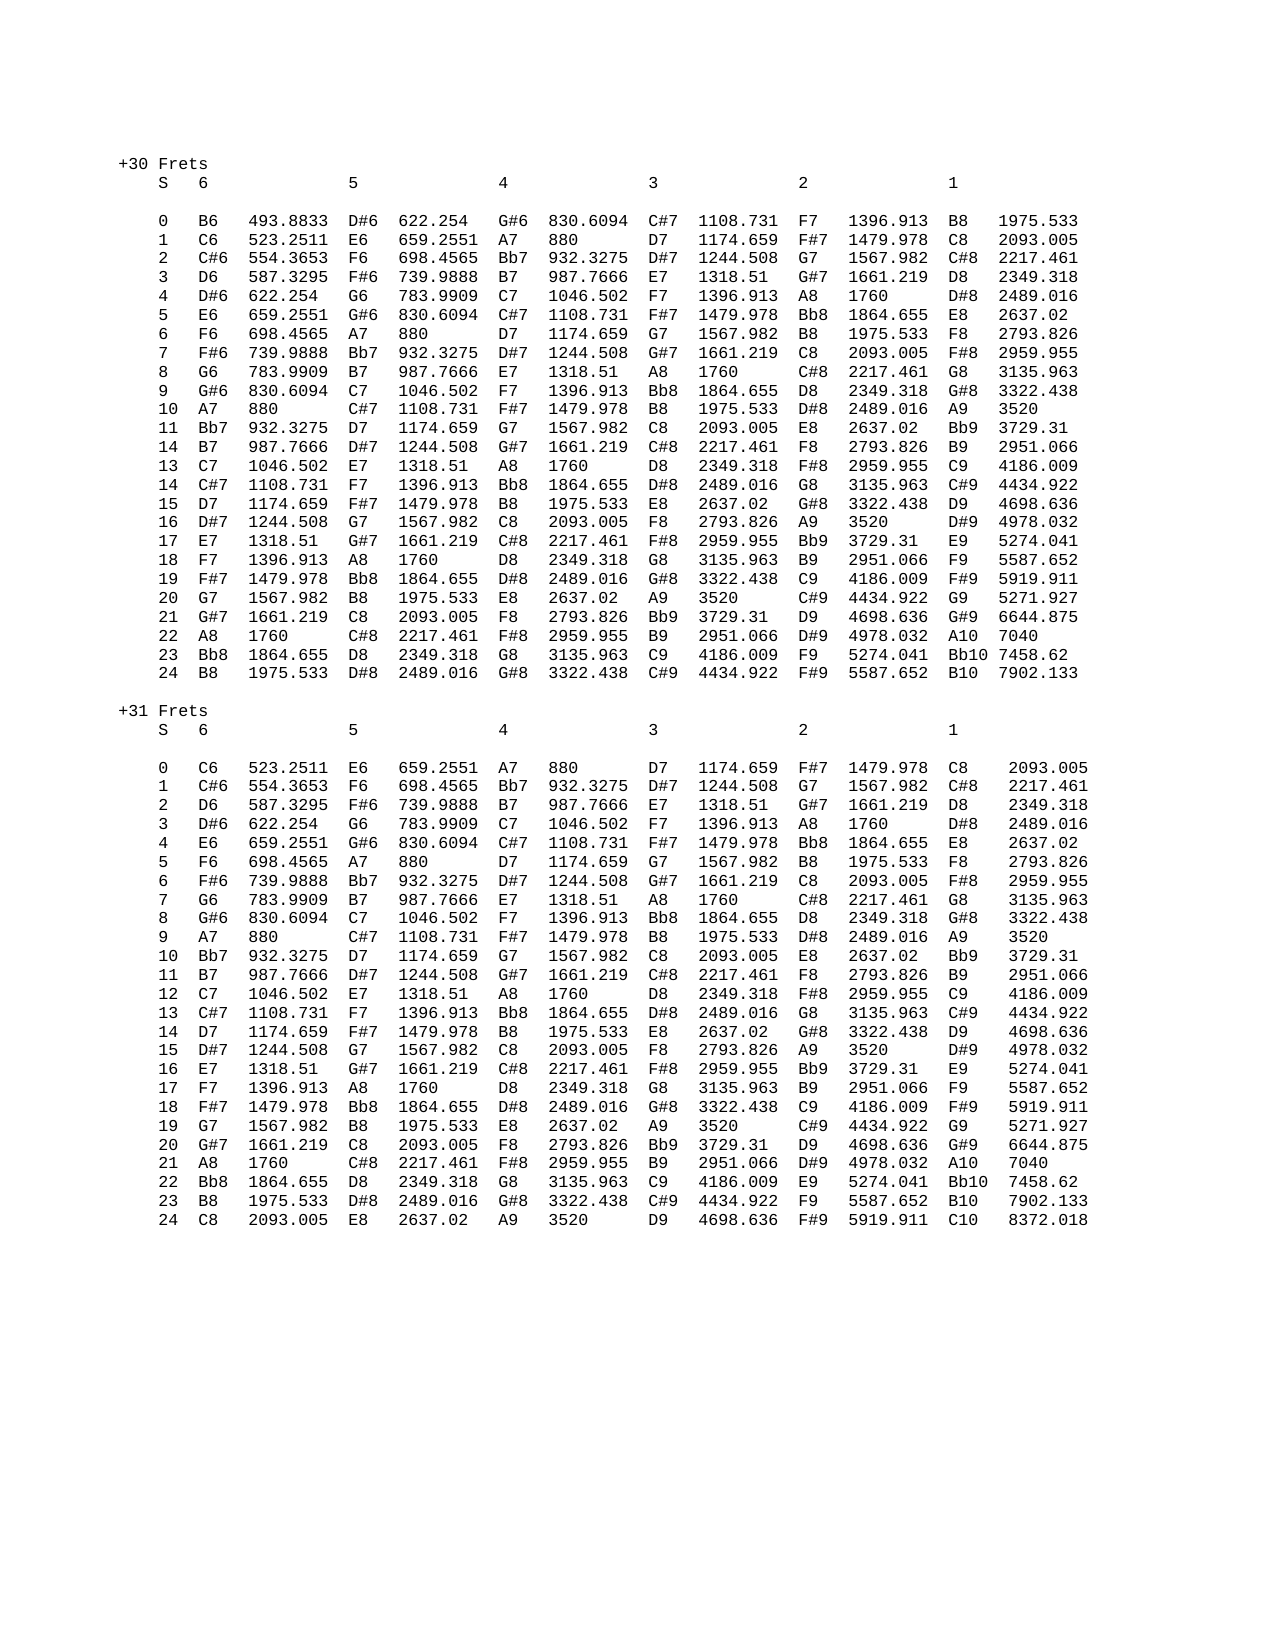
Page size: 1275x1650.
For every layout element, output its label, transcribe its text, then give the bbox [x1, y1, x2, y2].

text 20 G#7 1661.219 C8 2093.005 F8 2793.826 Bb9 3729.31 D9 4698.636 G#9 6644.875 [118, 1136, 1157, 1155]
text 23 Bb8 1864.655 D8 2349.318 G8 3135.963 C9 4186.009 F9 5274.041 Bb10 7458.62 [118, 646, 1157, 665]
text 23 B8 1975.533 D#8 2489.016 G#8 3322.438 C#9 4434.922 F9 5587.652 B10 7902.133 [118, 1193, 1157, 1212]
text 0 C6 523.2511 E6 659.2551 A7 880 D7 1174.659 F#7 1479.978 C8 2093.005 [118, 759, 1157, 778]
text 17 E7 1318.51 G#7 1661.219 C#8 2217.461 F#8 2959.955 Bb9 3729.31 E9 5274.041 [118, 533, 1157, 552]
text 8 G#6 830.6094 C7 1046.502 F7 1396.913 Bb8 1864.655 D8 2349.318 G#8 3322.438 [118, 910, 1157, 929]
text 4 D#6 622.254 G6 783.9909 C7 1046.502 F7 1396.913 A8 1760 D#8 2489.016 [118, 288, 1157, 307]
text 0 B6 493.8833 D#6 622.254 G#6 830.6094 C#7 1108.731 F7 1396.913 B8 1975.533 [118, 212, 1157, 231]
text 14 B7 987.7666 D#7 1244.508 G#7 1661.219 C#8 2217.461 F8 2793.826 B9 2951.066 [118, 439, 1157, 457]
text S 6 5 4 3 2 1 [118, 721, 1157, 740]
text 10 A7 880 C#7 1108.731 F#7 1479.978 B8 1975.533 D#8 2489.016 A9 3520 [118, 401, 1157, 420]
text 11 Bb7 932.3275 D7 1174.659 G7 1567.982 C8 2093.005 E8 2637.02 Bb9 3729.31 [118, 420, 1157, 439]
text 13 C7 1046.502 E7 1318.51 A8 1760 D8 2349.318 F#8 2959.955 C9 4186.009 [118, 457, 1157, 476]
text S 6 5 4 3 2 1 [118, 175, 1157, 193]
text 7 G6 783.9909 B7 987.7666 E7 1318.51 A8 1760 C#8 2217.461 G8 3135.963 [118, 891, 1157, 910]
text 13 C#7 1108.731 F7 1396.913 Bb8 1864.655 D#8 2489.016 G8 3135.963 C#9 4434.922 [118, 1004, 1157, 1023]
text 1 C6 523.2511 E6 659.2551 A7 880 D7 1174.659 F#7 1479.978 C8 2093.005 [118, 231, 1157, 250]
text 21 G#7 1661.219 C8 2093.005 F8 2793.826 Bb9 3729.31 D9 4698.636 G#9 6644.875 [118, 608, 1157, 627]
text 18 F7 1396.913 A8 1760 D8 2349.318 G8 3135.963 B9 2951.066 F9 5587.652 [118, 552, 1157, 571]
text 2 D6 587.3295 F#6 739.9888 B7 987.7666 E7 1318.51 G#7 1661.219 D8 2349.318 [118, 797, 1157, 816]
text 14 D7 1174.659 F#7 1479.978 B8 1975.533 E8 2637.02 G#8 3322.438 D9 4698.636 [118, 1023, 1157, 1042]
text 5 E6 659.2551 G#6 830.6094 C#7 1108.731 F#7 1479.978 Bb8 1864.655 E8 2637.02 [118, 307, 1157, 326]
text 1 C#6 554.3653 F6 698.4565 Bb7 932.3275 D#7 1244.508 G7 1567.982 C#8 2217.461 [118, 778, 1157, 797]
text 9 G#6 830.6094 C7 1046.502 F7 1396.913 Bb8 1864.655 D8 2349.318 G#8 3322.438 [118, 382, 1157, 401]
text 3 D#6 622.254 G6 783.9909 C7 1046.502 F7 1396.913 A8 1760 D#8 2489.016 [118, 816, 1157, 834]
text 2 C#6 554.3653 F6 698.4565 Bb7 932.3275 D#7 1244.508 G7 1567.982 C#8 2217.461 [118, 250, 1157, 269]
text 8 G6 783.9909 B7 987.7666 E7 1318.51 A8 1760 C#8 2217.461 G8 3135.963 [118, 363, 1157, 382]
text 10 Bb7 932.3275 D7 1174.659 G7 1567.982 C8 2093.005 E8 2637.02 Bb9 3729.31 [118, 948, 1157, 967]
text 7 F#6 739.9888 Bb7 932.3275 D#7 1244.508 G#7 1661.219 C8 2093.005 F#8 2959.955 [118, 344, 1157, 363]
text 22 Bb8 1864.655 D8 2349.318 G8 3135.963 C9 4186.009 E9 5274.041 Bb10 7458.62 [118, 1174, 1157, 1193]
text 12 C7 1046.502 E7 1318.51 A8 1760 D8 2349.318 F#8 2959.955 C9 4186.009 [118, 985, 1157, 1004]
text 15 D#7 1244.508 G7 1567.982 C8 2093.005 F8 2793.826 A9 3520 D#9 4978.032 [118, 1042, 1157, 1061]
text 6 F#6 739.9888 Bb7 932.3275 D#7 1244.508 G#7 1661.219 C8 2093.005 F#8 2959.955 [118, 872, 1157, 891]
text 24 C8 2093.005 E8 2637.02 A9 3520 D9 4698.636 F#9 5919.911 C10 8372.018 [118, 1212, 1157, 1231]
text 24 B8 1975.533 D#8 2489.016 G#8 3322.438 C#9 4434.922 F#9 5587.652 B10 7902.133 [118, 665, 1157, 684]
text 21 A8 1760 C#8 2217.461 F#8 2959.955 B9 2951.066 D#9 4978.032 A10 7040 [118, 1155, 1157, 1174]
text 3 D6 587.3295 F#6 739.9888 B7 987.7666 E7 1318.51 G#7 1661.219 D8 2349.318 [118, 269, 1157, 288]
text 5 F6 698.4565 A7 880 D7 1174.659 G7 1567.982 B8 1975.533 F8 2793.826 [118, 853, 1157, 872]
text 6 F6 698.4565 A7 880 D7 1174.659 G7 1567.982 B8 1975.533 F8 2793.826 [118, 326, 1157, 344]
text 4 E6 659.2551 G#6 830.6094 C#7 1108.731 F#7 1479.978 Bb8 1864.655 E8 2637.02 [118, 834, 1157, 853]
text 16 D#7 1244.508 G7 1567.982 C8 2093.005 F8 2793.826 A9 3520 D#9 4978.032 [118, 514, 1157, 533]
text +31 Frets [118, 703, 1157, 721]
text 19 F#7 1479.978 Bb8 1864.655 D#8 2489.016 G#8 3322.438 C9 4186.009 F#9 5919.911 [118, 571, 1157, 589]
text 19 G7 1567.982 B8 1975.533 E8 2637.02 A9 3520 C#9 4434.922 G9 5271.927 [118, 1117, 1157, 1136]
text 20 G7 1567.982 B8 1975.533 E8 2637.02 A9 3520 C#9 4434.922 G9 5271.927 [118, 589, 1157, 608]
text 11 B7 987.7666 D#7 1244.508 G#7 1661.219 C#8 2217.461 F8 2793.826 B9 2951.066 [118, 967, 1157, 985]
text 14 C#7 1108.731 F7 1396.913 Bb8 1864.655 D#8 2489.016 G8 3135.963 C#9 4434.922 [118, 476, 1157, 495]
text 9 A7 880 C#7 1108.731 F#7 1479.978 B8 1975.533 D#8 2489.016 A9 3520 [118, 929, 1157, 948]
text +30 Frets [118, 156, 1157, 175]
text 17 F7 1396.913 A8 1760 D8 2349.318 G8 3135.963 B9 2951.066 F9 5587.652 [118, 1080, 1157, 1098]
text 22 A8 1760 C#8 2217.461 F#8 2959.955 B9 2951.066 D#9 4978.032 A10 7040 [118, 627, 1157, 646]
text 18 F#7 1479.978 Bb8 1864.655 D#8 2489.016 G#8 3322.438 C9 4186.009 F#9 5919.911 [118, 1098, 1157, 1117]
text 15 D7 1174.659 F#7 1479.978 B8 1975.533 E8 2637.02 G#8 3322.438 D9 4698.636 [118, 495, 1157, 514]
text 16 E7 1318.51 G#7 1661.219 C#8 2217.461 F#8 2959.955 Bb9 3729.31 E9 5274.041 [118, 1061, 1157, 1080]
